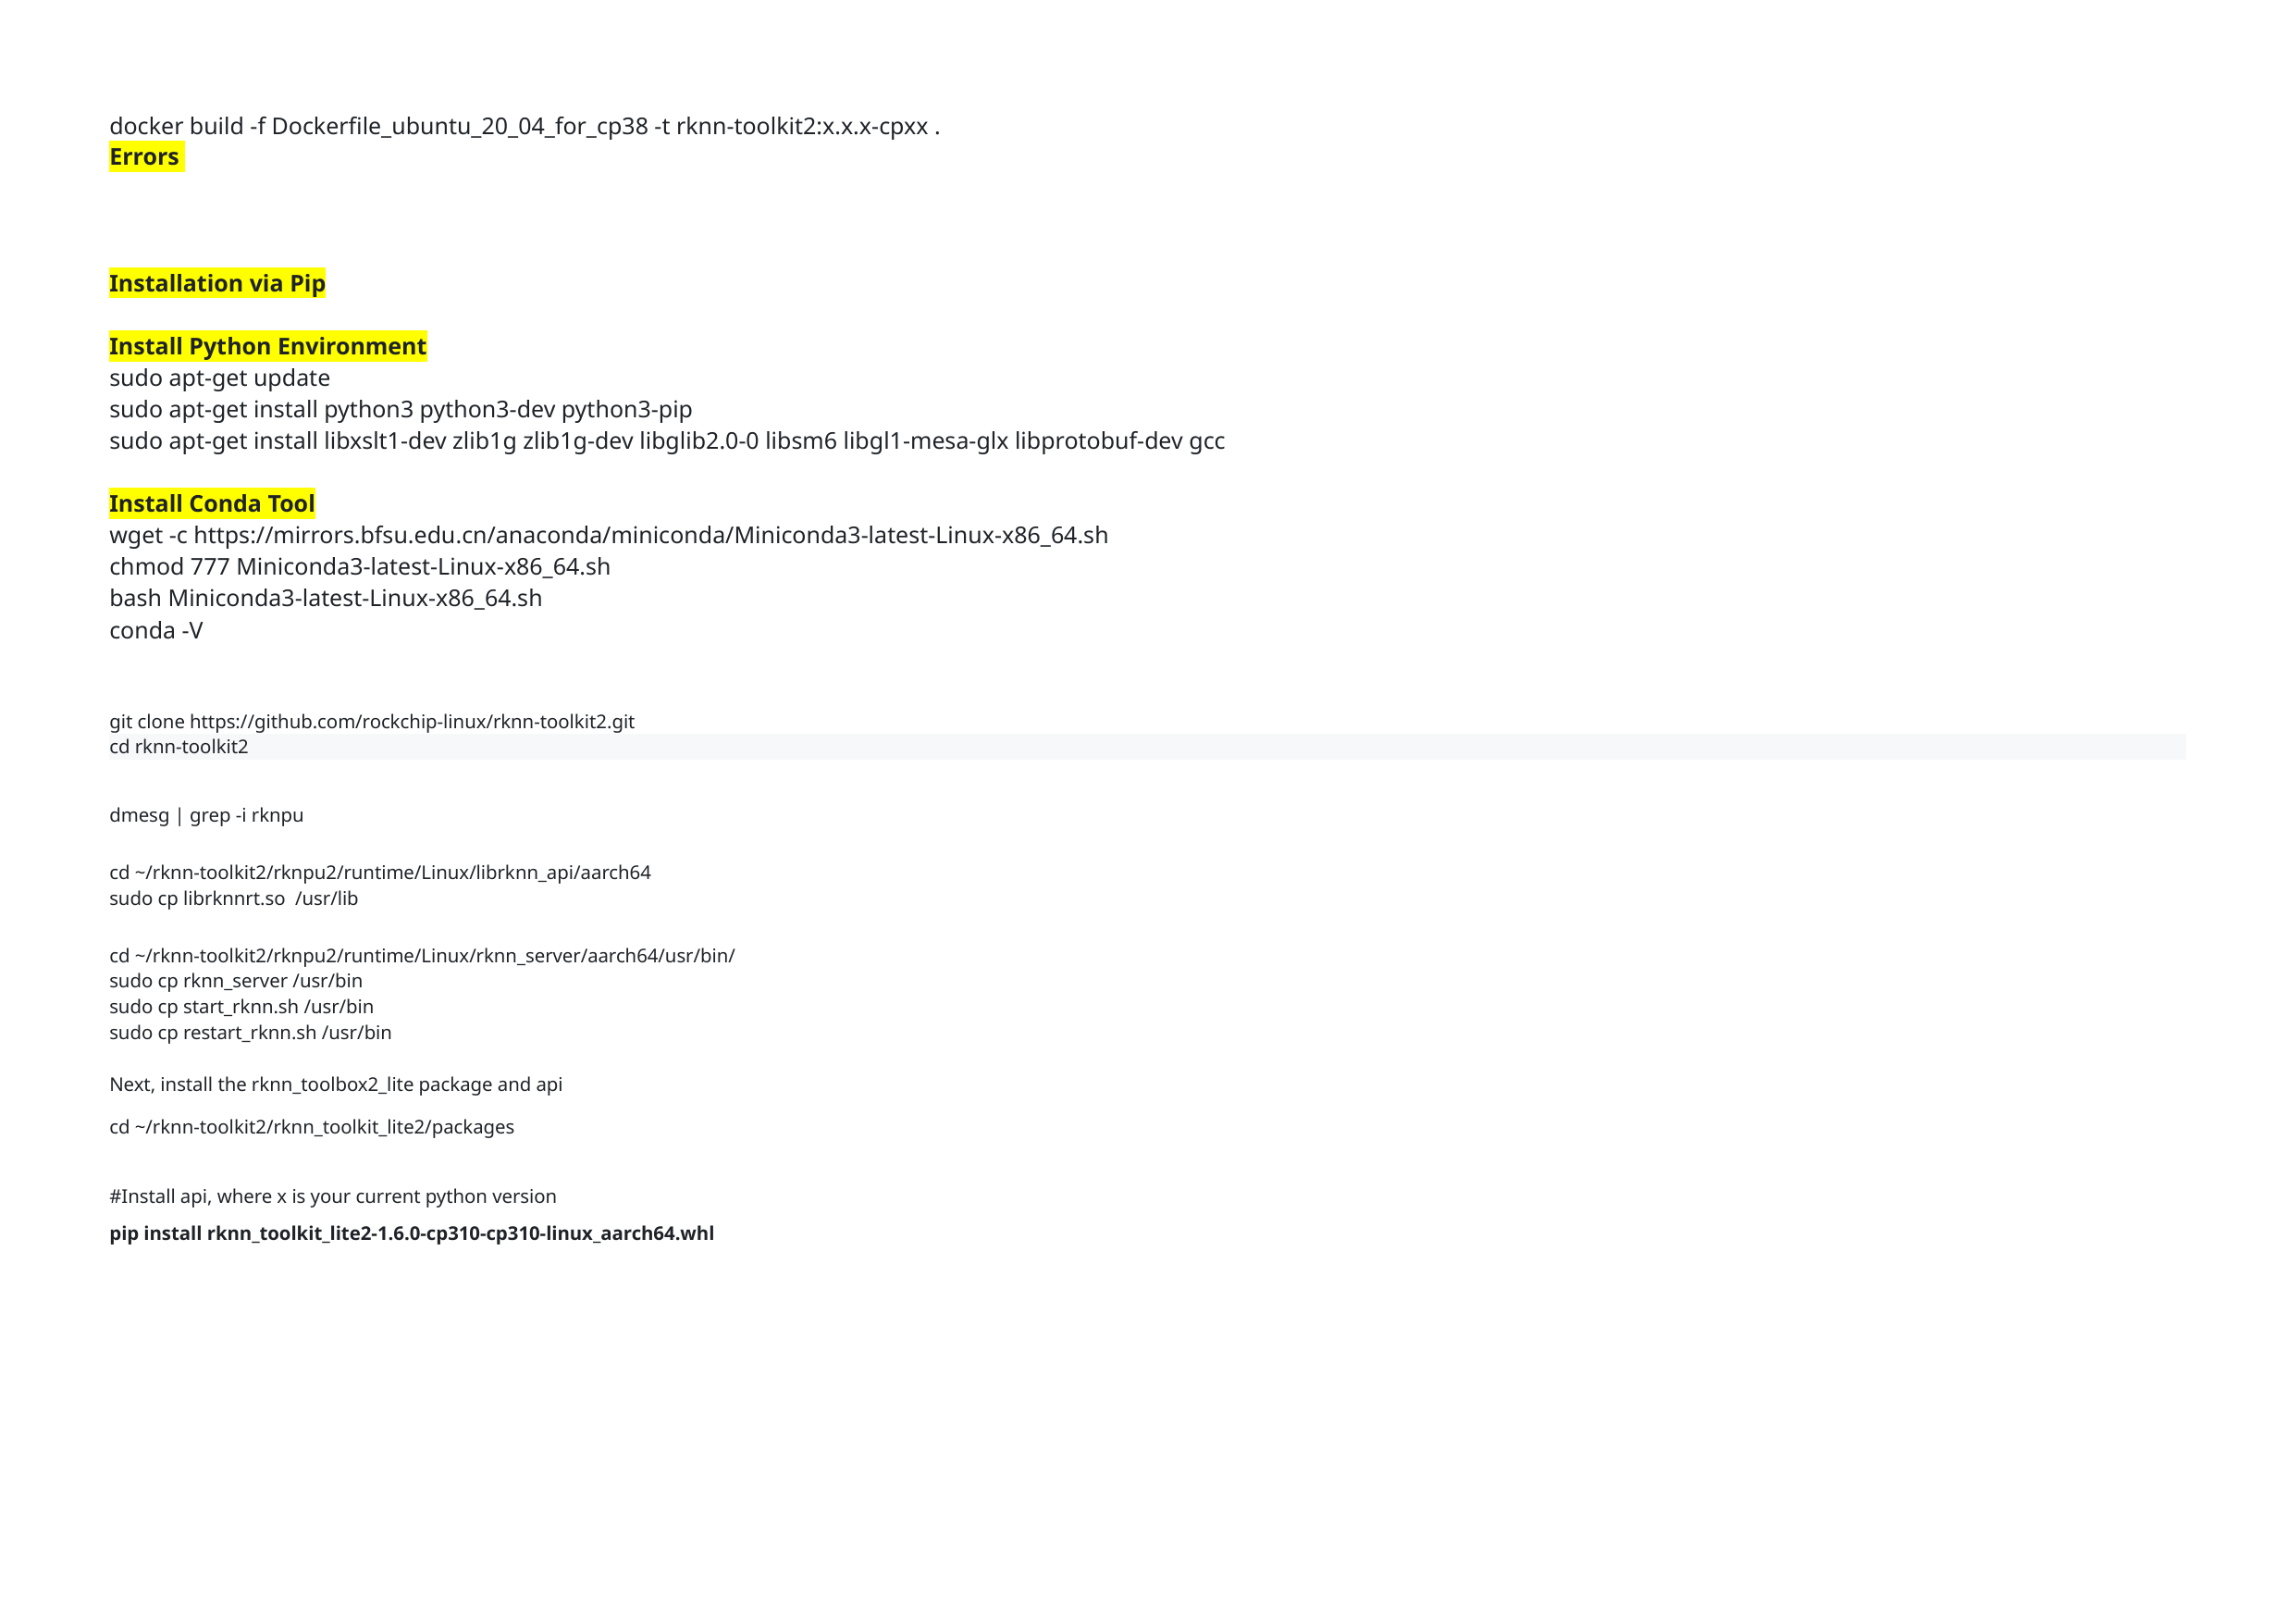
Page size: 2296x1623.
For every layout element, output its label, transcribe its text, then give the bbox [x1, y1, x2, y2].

text sudo cp restart_rknn.sh /usr/bin [109, 1020, 2186, 1045]
text sudo apt-get install python3 python3-dev python3-pip [109, 393, 2186, 425]
text docker build -f Dockerfile_ubuntu_20_04_for_cp38 -t rknn-toolkit2:x.x.x-cpxx . [109, 109, 2186, 141]
text sudo apt-get update [109, 362, 2186, 393]
text cd ~/rknn-toolkit2/rknpu2/runtime/Linux/rknn_server/aarch64/usr/bin/ [109, 942, 2186, 968]
text Install Conda Tool [109, 488, 2186, 519]
text sudo apt-get install libxslt1-dev zlib1g zlib1g-dev libglib2.0-0 libsm6 libgl1-mesa-glx libprotobuf-dev gcc [109, 425, 2186, 456]
text sudo cp start_rknn.sh /usr/bin [109, 994, 2186, 1020]
text Errors [109, 141, 2186, 172]
text cd ~/rknn-toolkit2/rknn_toolkit_lite2/packages [109, 1114, 2186, 1140]
text cd rknn-toolkit2 [109, 734, 2186, 760]
text conda -V [109, 613, 2186, 645]
text git clone https://github.com/rockchip-linux/rknn-toolkit2.git [109, 708, 2186, 734]
text pip install rknn_toolkit_lite2-1.6.0-cp310-cp310-linux_aarch64.whl [109, 1220, 2186, 1245]
text dmesg | grep -i rknpu [109, 802, 2186, 828]
text sudo cp librknnrt.so /usr/lib [109, 886, 2186, 911]
text wget -c https://mirrors.bfsu.edu.cn/anaconda/miniconda/Miniconda3-latest-Linux-x86_64.sh [109, 519, 2186, 551]
text Install Python Environment [109, 330, 2186, 362]
text #Install api, where x is your current python version [109, 1183, 2186, 1208]
text Next, install the rknn_toolbox2_lite package and api [109, 1072, 2186, 1096]
text cd ~/rknn-toolkit2/rknpu2/runtime/Linux/librknn_api/aarch64 [109, 860, 2186, 886]
text bash Miniconda3-latest-Linux-x86_64.sh [109, 582, 2186, 613]
text Installation via Pip [109, 266, 2186, 298]
text chmod 777 Miniconda3-latest-Linux-x86_64.sh [109, 551, 2186, 582]
text sudo cp rknn_server /usr/bin [109, 968, 2186, 994]
